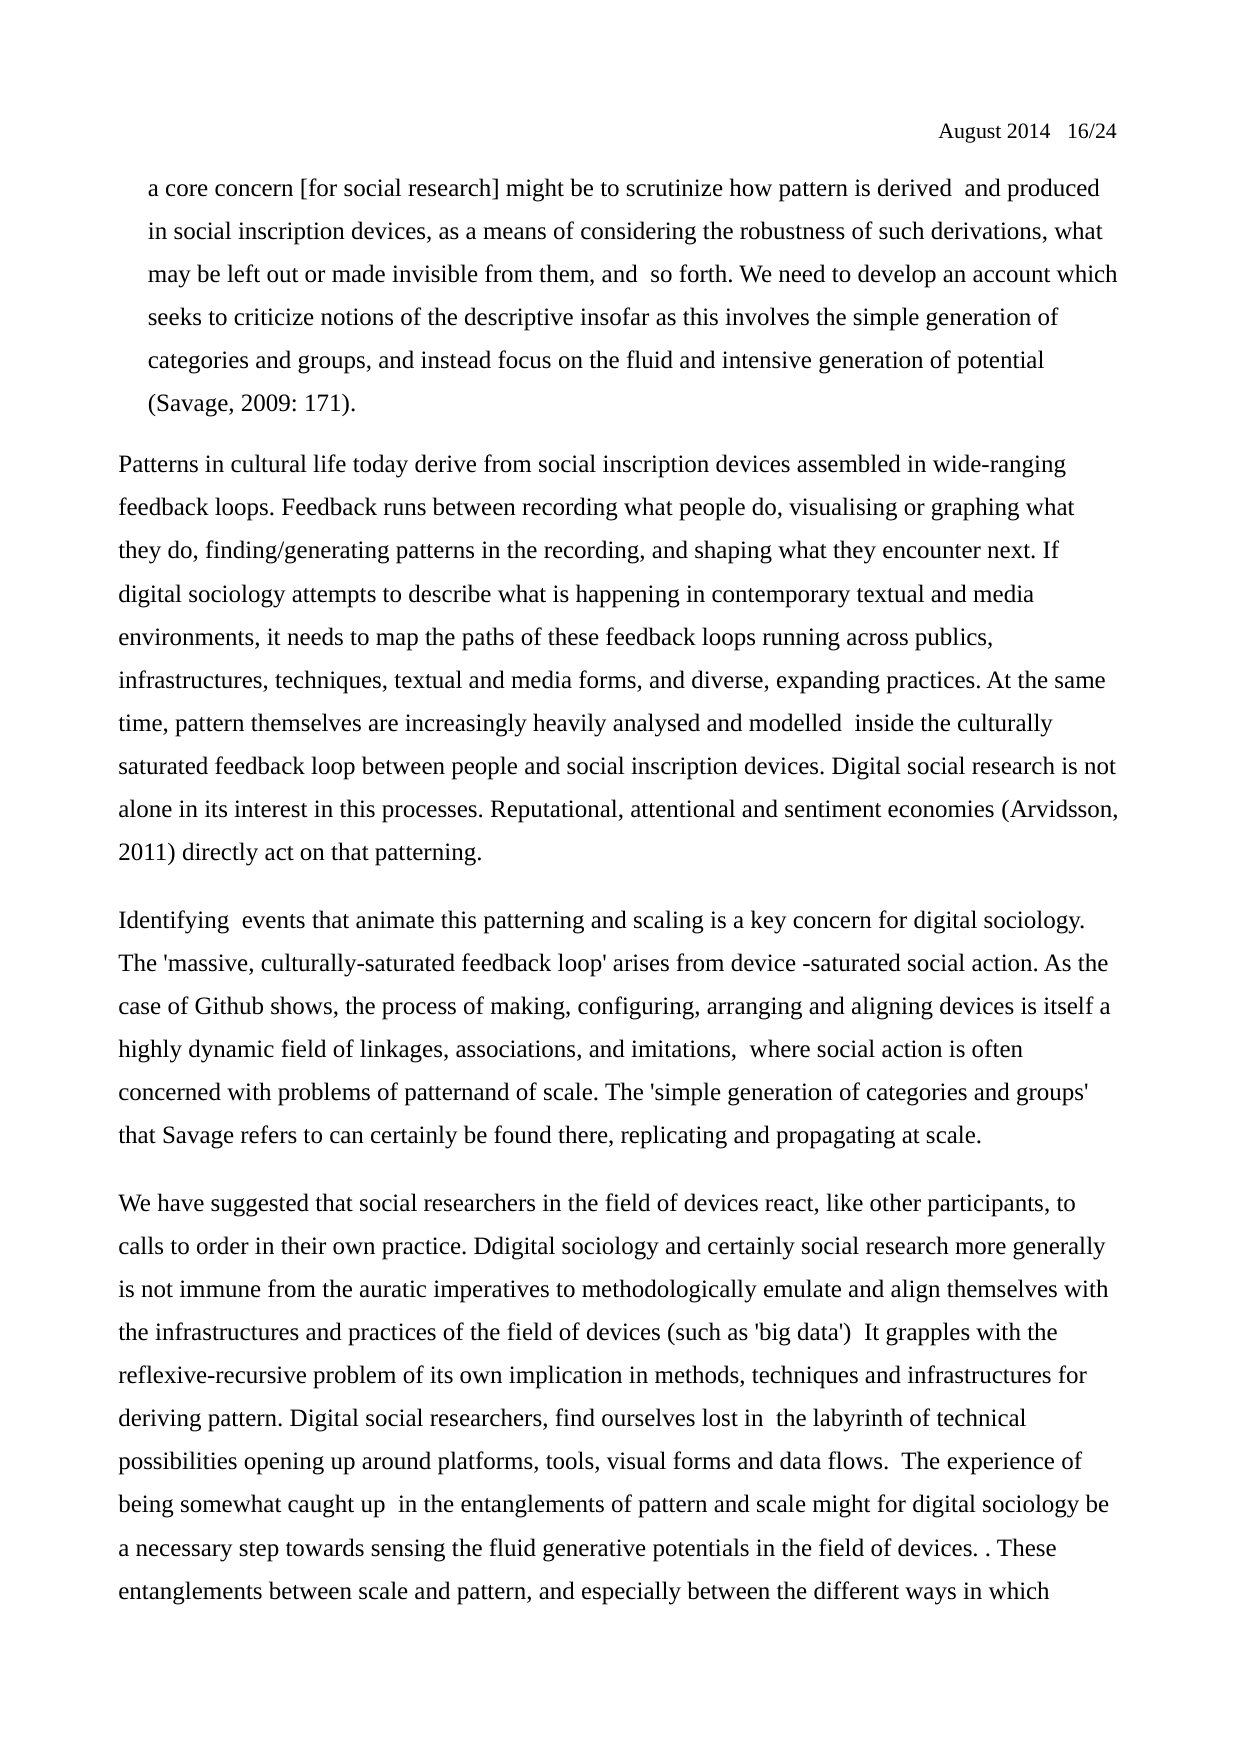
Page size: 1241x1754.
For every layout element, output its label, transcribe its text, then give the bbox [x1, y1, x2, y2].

text a core concern [for social research] might be to scrutinize how pattern is derived and produced in social inscription devices, as a means of considering the robustness of such derivations, what may be left out or made invisible from them, and so forth. We need to develop an account which seeks to criticize notions of the descriptive insofar as this involves the simple generation of categories and groups, and instead focus on the fluid and intensive generation of potential (Savage, 2009: 171). [148, 173, 1122, 417]
text Identifying events that animate this patterning and scaling is a key concern for digital sociology. The 'massive, culturally-saturated feedback loop' arises from device -saturated social action. As the case of Github shows, the process of making, configuring, arranging and aligning devices is itself a highly dynamic field of linkages, associations, and imitations, where social action is often concerned with problems of patternand of scale. The 'simple generation of categories and groups' that Savage refers to can certainly be found there, replicating and propagating at scale. [118, 905, 1122, 1149]
text Patterns in cultural life today derive from social inscription devices assembled in wide-ranging feedback loops. Feedback runs between recording what people do, visualising or graphing what they do, finding/generating patterns in the recording, and shaping what they encounter next. If digital sociology attempts to describe what is happening in contemporary textual and media environments, it needs to map the paths of these feedback loops running across publics, infrastructures, techniques, textual and media forms, and diverse, expanding practices. At the same time, pattern themselves are increasingly heavily analysed and modelled inside the culturally saturated feedback loop between people and social inscription devices. Digital social research is not alone in its interest in this processes. Reputational, attentional and sentiment economies (Arvidsson, 2011) directly act on that patterning. [118, 449, 1122, 866]
text We have suggested that social researchers in the field of devices react, like other participants, to calls to order in their own practice. Ddigital sociology and certainly social research more generally is not immune from the auratic imperatives to methodologically emulate and align themselves with the infrastructures and practices of the field of devices (such as 'big data') It grapples with the reflexive-recursive problem of its own implication in methods, techniques and infrastructures for deriving pattern. Digital social researchers, find ourselves lost in the labyrinth of technical possibilities opening up around platforms, tools, visual forms and data flows. The experience of being somewhat caught up in the entanglements of pattern and scale might for digital sociology be a necessary step towards sensing the fluid generative potentials in the field of devices. . These entanglements between scale and pattern, and especially between the different ways in which [118, 1188, 1122, 1604]
